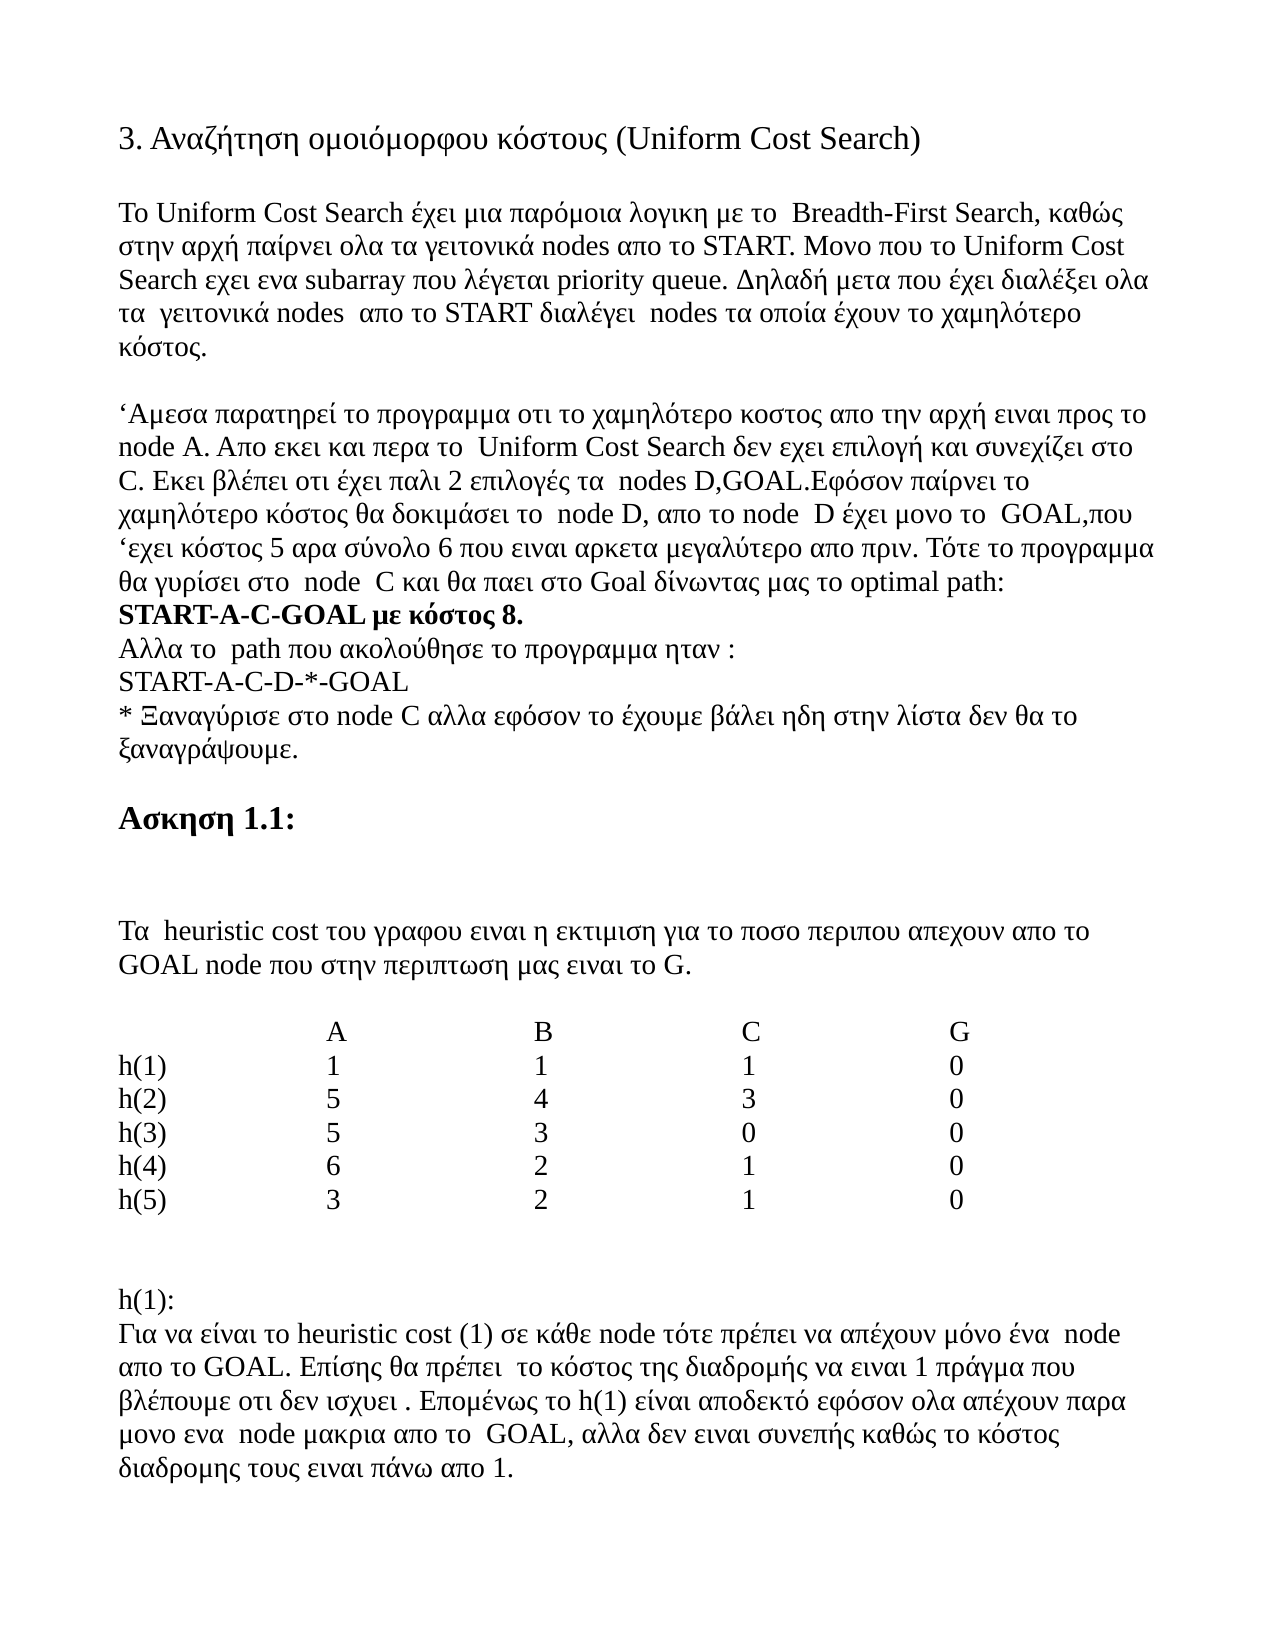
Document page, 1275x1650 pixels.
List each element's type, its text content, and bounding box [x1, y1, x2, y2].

table_header A [326, 1014, 533, 1048]
text ‘Αμεσα παρατηρεί το προγραμμα οτι το χαμηλότερο κοστος απο την αρχή ειναι προς το [118, 396, 1157, 429]
table_cell 6 [326, 1148, 533, 1182]
table_cell h(4) [118, 1148, 326, 1182]
text Ασκηση 1.1: [118, 798, 1157, 837]
table_cell 2 [534, 1182, 741, 1215]
table_cell 0 [949, 1048, 1157, 1081]
text Το Uniform Cost Search έχει μια παρόμοια λογικη με το Breadth-First Search, καθώς στην αρχή παίρνει ολα τα γειτονικά nodes απο το START. Μονο που το Uniform Cost Search εχει ενα subarray που λέγεται priority queue. Δηλαδή μετα που έχει διαλέξει ολα τα γειτονικά nodes απο το START διαλέγει nodes τα οποία έχουν το χαμηλότερο κόστος. [118, 195, 1157, 362]
table_cell 3 [534, 1115, 741, 1148]
text * Ξαναγύρισε στο node C αλλα εφόσον το έχουμε βάλει ηδη στην λίστα δεν θα το ξαναγράψουμε. [118, 698, 1157, 765]
table_cell h(1) [118, 1048, 326, 1081]
text 3. Αναζήτηση ομοιόμορφου κόστους (Uniform Cost Search) [118, 118, 1157, 156]
table_cell 0 [949, 1182, 1157, 1215]
table_cell 4 [534, 1081, 741, 1115]
table_cell 3 [326, 1182, 533, 1215]
table_cell 3 [741, 1081, 949, 1115]
table_cell 0 [949, 1115, 1157, 1148]
table_cell h(3) [118, 1115, 326, 1148]
table_cell 5 [326, 1081, 533, 1115]
text Αλλα το path που ακολούθησε το προγραμμα ηταν : [118, 631, 1157, 664]
table_cell 0 [741, 1115, 949, 1148]
table_cell 1 [741, 1048, 949, 1081]
table_cell 2 [534, 1148, 741, 1182]
text START-A-C-D-*-GOAL [118, 664, 1157, 698]
table_cell h(2) [118, 1081, 326, 1115]
table_header B [534, 1014, 741, 1048]
table_cell 5 [326, 1115, 533, 1148]
table_cell 1 [534, 1048, 741, 1081]
table_cell h(5) [118, 1182, 326, 1215]
table_cell 1 [741, 1148, 949, 1182]
text Τα heuristic cost του γραφου ειναι η εκτιμιση για το ποσο περιπου απεχουν απο το GOAL node που στην περιπτωση μας ειναι το G. [118, 913, 1157, 981]
table_cell 0 [949, 1081, 1157, 1115]
text h(1): [118, 1282, 1157, 1316]
table_header [118, 1014, 326, 1048]
text node Α. Απο εκει και περα το Uniform Cost Search δεν εχει επιλογή και συνεχίζει στο C. Εκει βλέπει οτι έχει παλι 2 επιλογές τα nodes D,GOAL.Εφόσον παίρνει το χαμηλότερο κόστος θα δοκιμάσει το node D, απο το node D έχει μονο το GOAL,που ‘εχει κόστος 5 αρα σύνολο 6 που ειναι αρκετα μεγαλύτερο απο πριν. Τότε το προγραμμα θα γυρίσει στο node C και θα παει στο Goal δίνωντας μας το optimal path: [118, 429, 1157, 597]
table_header C [741, 1014, 949, 1048]
table_cell 1 [326, 1048, 533, 1081]
table_cell 1 [741, 1182, 949, 1215]
table_header G [949, 1014, 1157, 1048]
table_cell 0 [949, 1148, 1157, 1182]
text START-A-C-GOAL με κόστος 8. [118, 597, 1157, 631]
text Για να είναι το heuristic cost (1) σε κάθε node τότε πρέπει να απέχουν μόνο ένα node απο το GOAL. Επίσης θα πρέπει το κόστος της διαδρομής να ειναι 1 πράγμα που βλέπουμε οτι δεν ισχυει . Επομένως το h(1) είναι αποδεκτό εφόσον ολα απέχουν παρα μονο ενα node μακρια απο το GOAL, αλλα δεν ειναι συνεπής καθώς το κόστος διαδρομης τους ειναι πάνω απο 1. [118, 1316, 1157, 1484]
